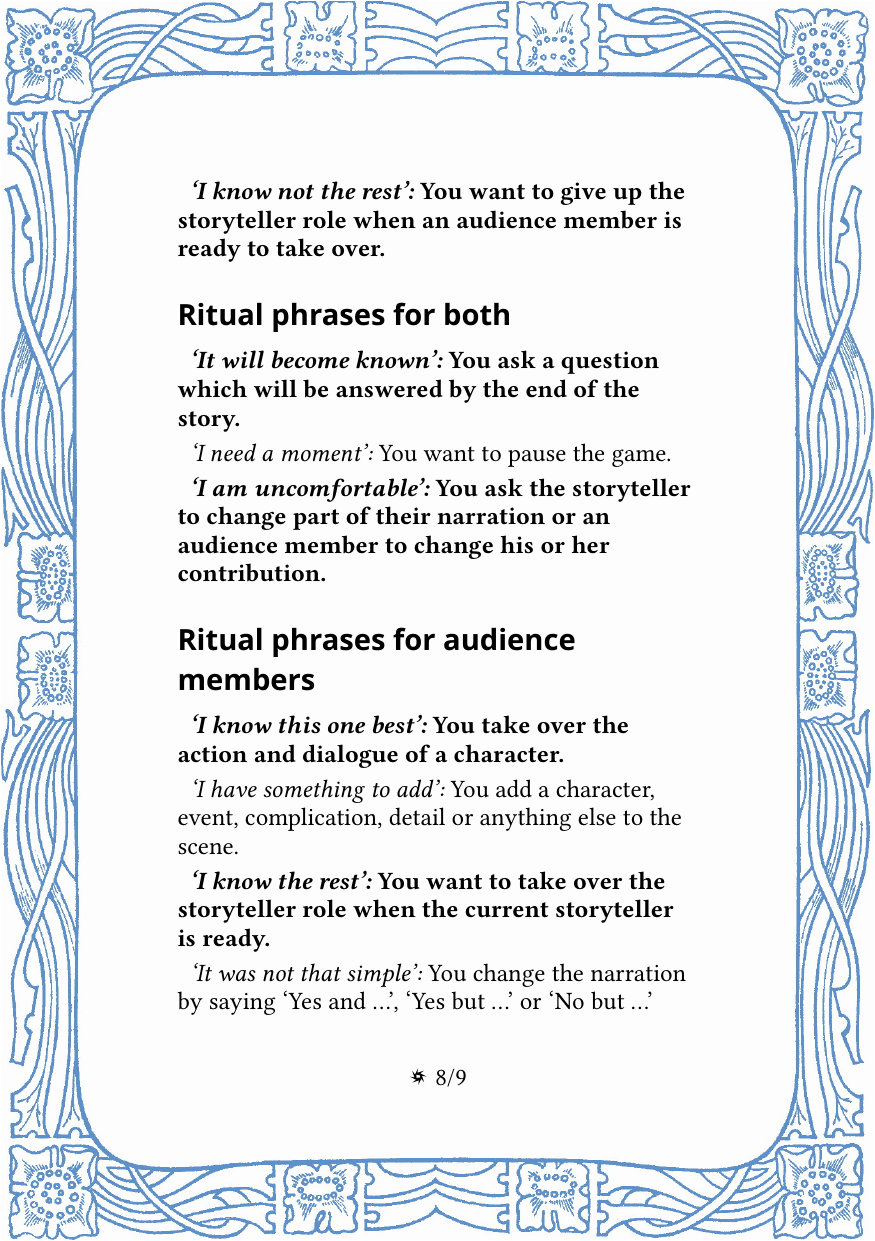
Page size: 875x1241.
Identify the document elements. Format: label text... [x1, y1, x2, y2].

subtitle Ritual phrases for both [177, 294, 697, 334]
text ‘I have something to add’: You add a character, event, complication, detail or anything else to the scene. [177, 775, 697, 860]
picture [1, 1, 874, 1240]
text ‘I need a moment’: You want to pause the game. [177, 439, 697, 467]
text ‘I know this one best’: You take over the action and dialogue of a character. [177, 711, 697, 768]
subtitle Ritual phrases for audience members [177, 619, 697, 699]
text ‘It was not that simple’: You change the narration by saying ‘Yes and …’, ‘Yes but …’ or ‘No but …’ [177, 959, 697, 1016]
text ‘It will become known’: You ask a question which will be answered by the end of the story. [177, 347, 697, 432]
text ‘I know not the rest’: You want to give up the storyteller role when an audience member is ready to take over. [177, 177, 697, 263]
text ‘I am uncomfortable’: You ask the storyteller to change part of their narration or an audience member to change his or her contribution. [177, 474, 697, 588]
text ‘I know the rest’: You want to take over the storyteller role when the current storyteller is ready. [177, 867, 697, 952]
